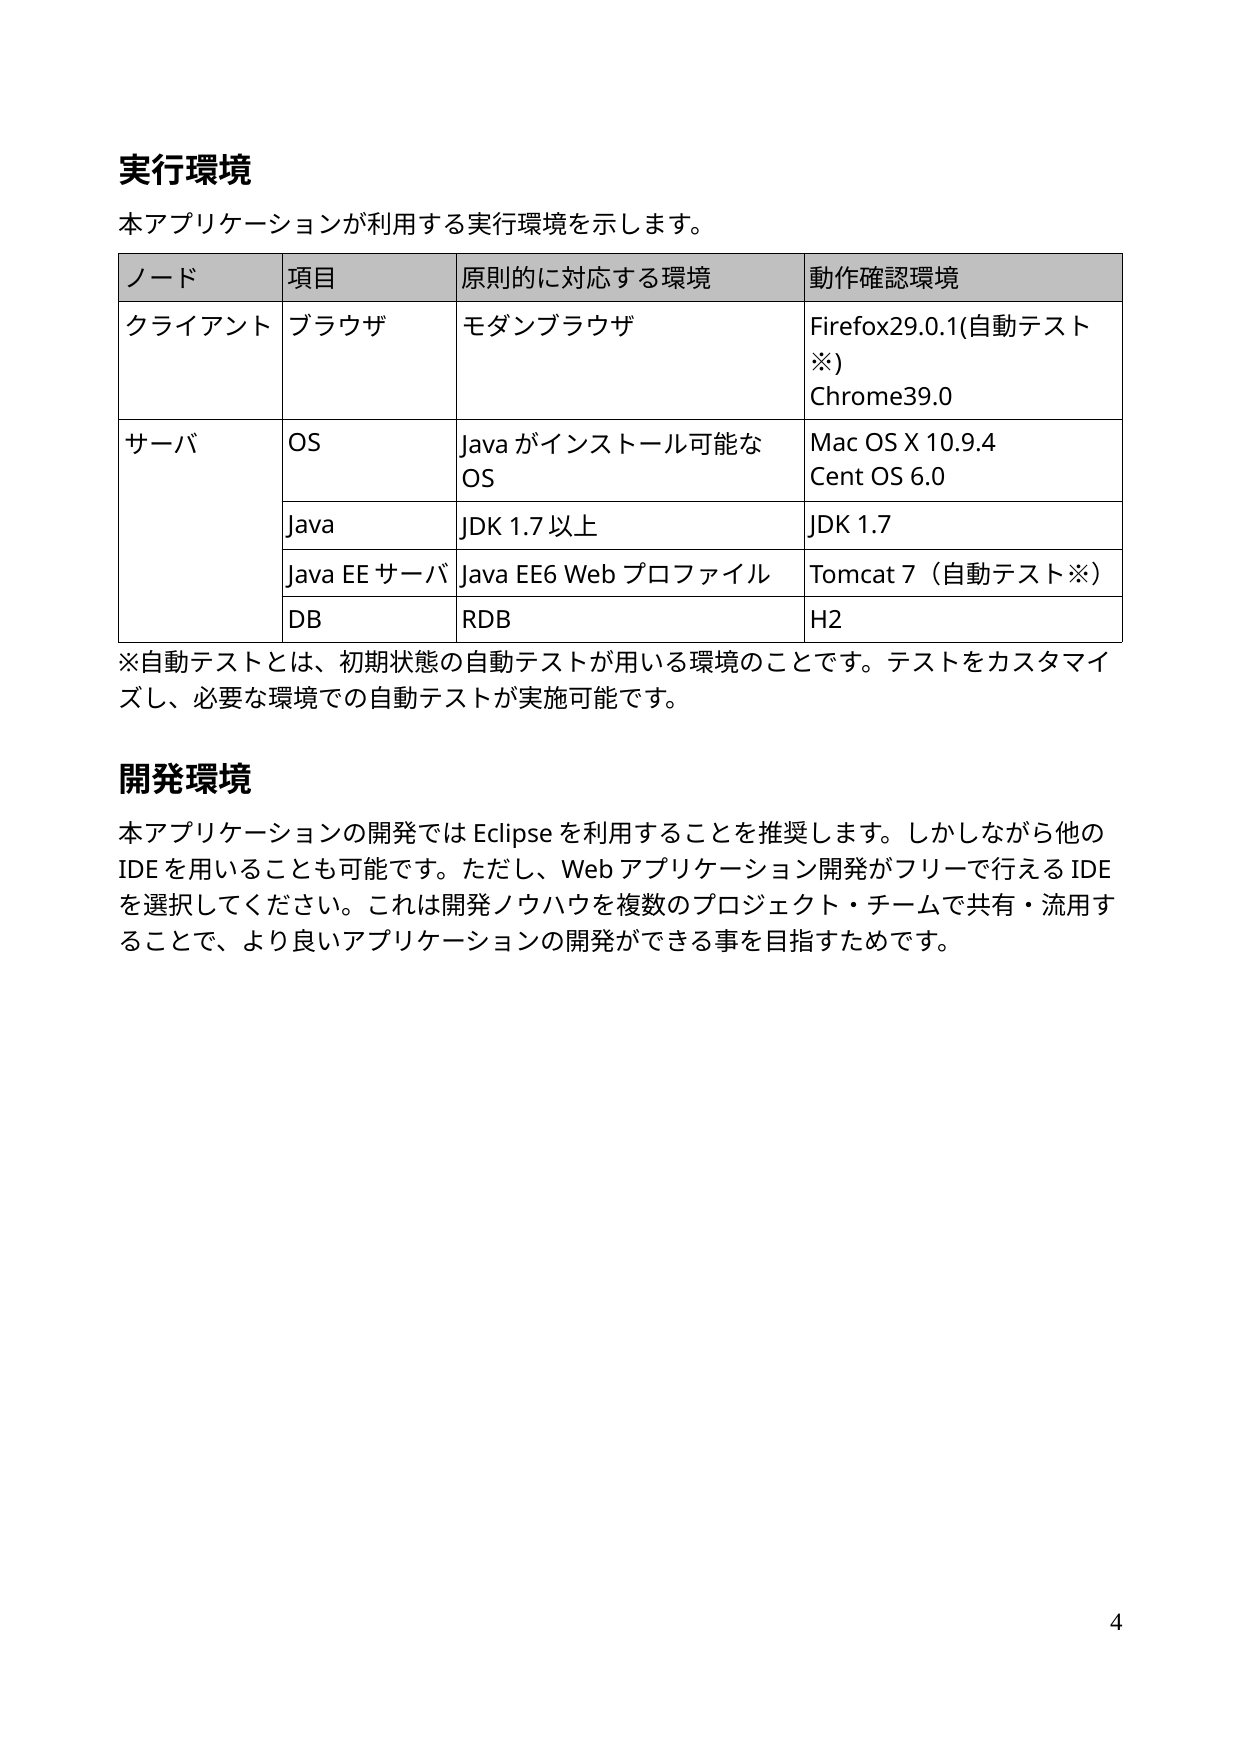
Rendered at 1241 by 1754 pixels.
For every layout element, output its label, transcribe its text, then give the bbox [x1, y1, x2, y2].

table_header 動作確認環境 [805, 254, 1122, 301]
table_cell サーバ [119, 420, 282, 642]
table_cell Tomcat 7（自動テスト※） [805, 550, 1122, 596]
text 本アプリケーションが利用する実行環境を示します。 [118, 204, 1122, 240]
table_cell Mac OS X 10.9.4 Cent OS 6.0 [805, 420, 1122, 501]
text ※自動テストとは、初期状態の自動テストが用いる環境のことです。テストをカスタマイズし、必要な環境での自動テストが実施可能です。 [118, 643, 1122, 714]
table_cell Java EE6 Webプロファイル [457, 550, 804, 596]
table_header 項目 [283, 254, 456, 301]
table_cell Java [283, 502, 456, 548]
table_header 原則的に対応する環境 [457, 254, 804, 301]
table_cell Javaがインストール可能なOS [457, 420, 804, 501]
table_cell RDB [457, 597, 804, 642]
table_cell ブラウザ [283, 302, 456, 419]
table_cell JDK 1.7以上 [457, 502, 804, 548]
table_cell H2 [805, 597, 1122, 642]
table_cell クライアント [119, 302, 282, 419]
table_cell モダンブラウザ [457, 302, 804, 419]
text 本アプリケーションの開発ではEclipseを利用することを推奨します。しかしながら他のIDEを用いることも可能です。ただし、Webアプリケーション開発がフリーで行えるIDEを選択してください。これは開発ノウハウを複数のプロジェクト・チームで共有・流用することで、より良いアプリケーションの開発ができる事を目指すためです。 [118, 813, 1122, 958]
table_cell Java EEサーバ [283, 550, 456, 596]
subtitle 開発環境 [118, 752, 1122, 801]
table_cell Firefox29.0.1(自動テスト※) Chrome39.0 [805, 302, 1122, 419]
table_header ノード [119, 254, 282, 301]
table_cell JDK 1.7 [805, 502, 1122, 548]
table_cell DB [283, 597, 456, 642]
subtitle 実行環境 [118, 143, 1122, 192]
table_cell OS [283, 420, 456, 501]
